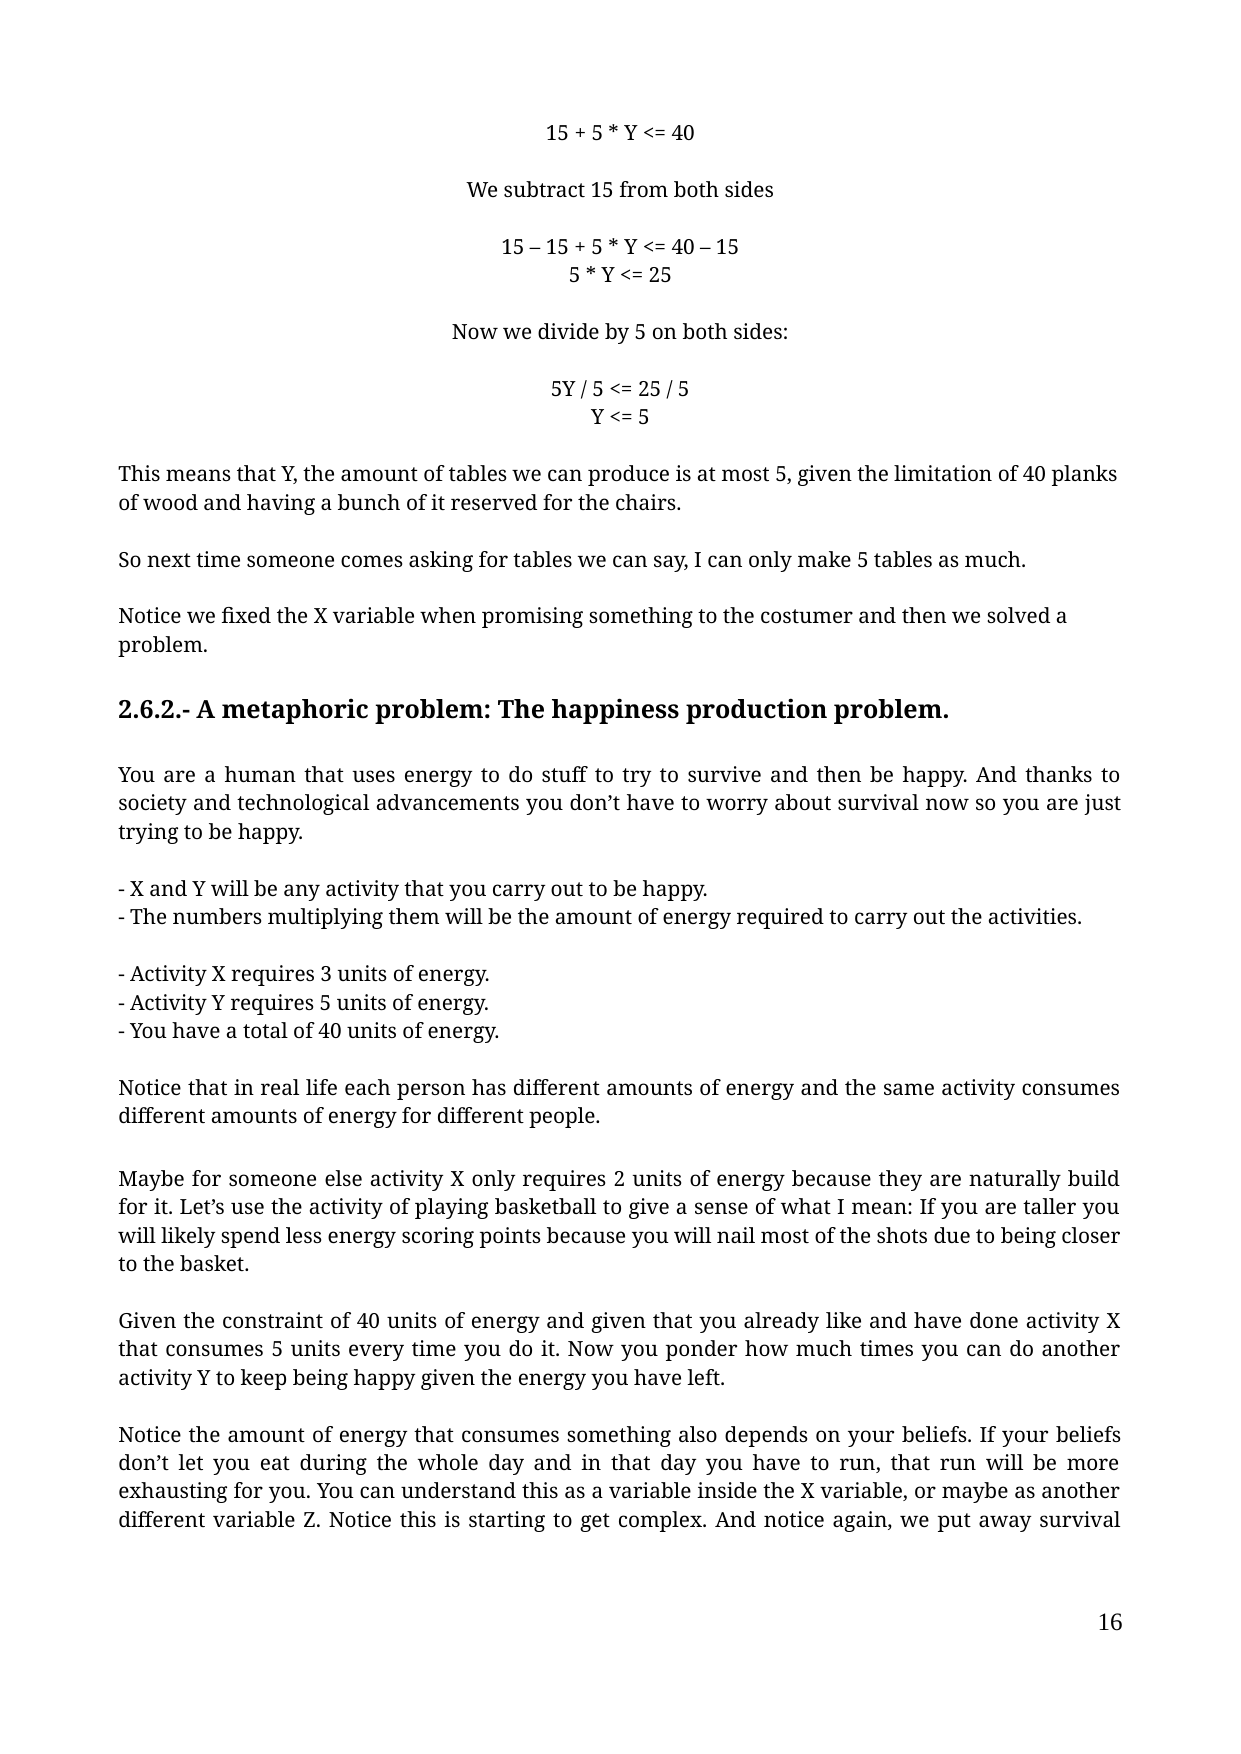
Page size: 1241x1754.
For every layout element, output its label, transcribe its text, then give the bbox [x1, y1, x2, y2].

text 15 – 15 + 5 * Y <= 40 – 15 [118, 232, 1122, 260]
text You are a human that uses energy to do stuff to try to survive and then be happy. And thanks to society and technological advancements you don’t have to worry about survival now so you are just trying to be happy. [118, 760, 1122, 845]
text Notice that in real life each person has different amounts of energy and the same activity consumes different amounts of energy for different people. [118, 1073, 1122, 1130]
text Notice we fixed the X variable when promising something to the costumer and then we solved a problem. [118, 602, 1122, 658]
text 2.6.2.- A metaphoric problem: The happiness production problem. [118, 692, 1122, 726]
text Y <= 5 [118, 402, 1122, 431]
text - X and Y will be any activity that you carry out to be happy. [118, 874, 1122, 902]
text - Activity Y requires 5 units of energy. [118, 988, 1122, 1016]
text Given the constraint of 40 units of energy and given that you already like and have done activity X that consumes 5 units every time you do it. Now you ponder how much times you can do another activity Y to keep being happy given the energy you have left. [118, 1306, 1122, 1391]
text So next time someone comes asking for tables we can say, I can only make 5 tables as much. [118, 545, 1122, 573]
text This means that Y, the amount of tables we can produce is at most 5, given the limitation of 40 planks of wood and having a bunch of it reserved for the chairs. [118, 459, 1122, 516]
text - You have a total of 40 units of energy. [118, 1016, 1122, 1044]
text 5Y / 5 <= 25 / 5 [118, 374, 1122, 402]
text 5 * Y <= 25 [118, 260, 1122, 289]
text Notice the amount of energy that consumes something also depends on your beliefs. If your beliefs don’t let you eat during the whole day and in that day you have to run, that run will be more exhausting for you. You can understand this as a variable inside the X variable, or maybe as another different variable Z. Notice this is starting to get complex. And notice again, we put away survival [118, 1420, 1122, 1533]
text - Activity X requires 3 units of energy. [118, 959, 1122, 988]
text We subtract 15 from both sides [118, 175, 1122, 203]
text Maybe for someone else activity X only requires 2 units of energy because they are naturally build for it. Let’s use the activity of playing basketball to give a sense of what I mean: If you are taller you will likely spend less energy scoring points because you will nail most of the shots due to being closer to the basket. [118, 1164, 1122, 1278]
text Now we divide by 5 on both sides: [118, 317, 1122, 346]
text 15 + 5 * Y <= 40 [118, 118, 1122, 147]
text - The numbers multiplying them will be the amount of energy required to carry out the activities. [118, 902, 1122, 931]
